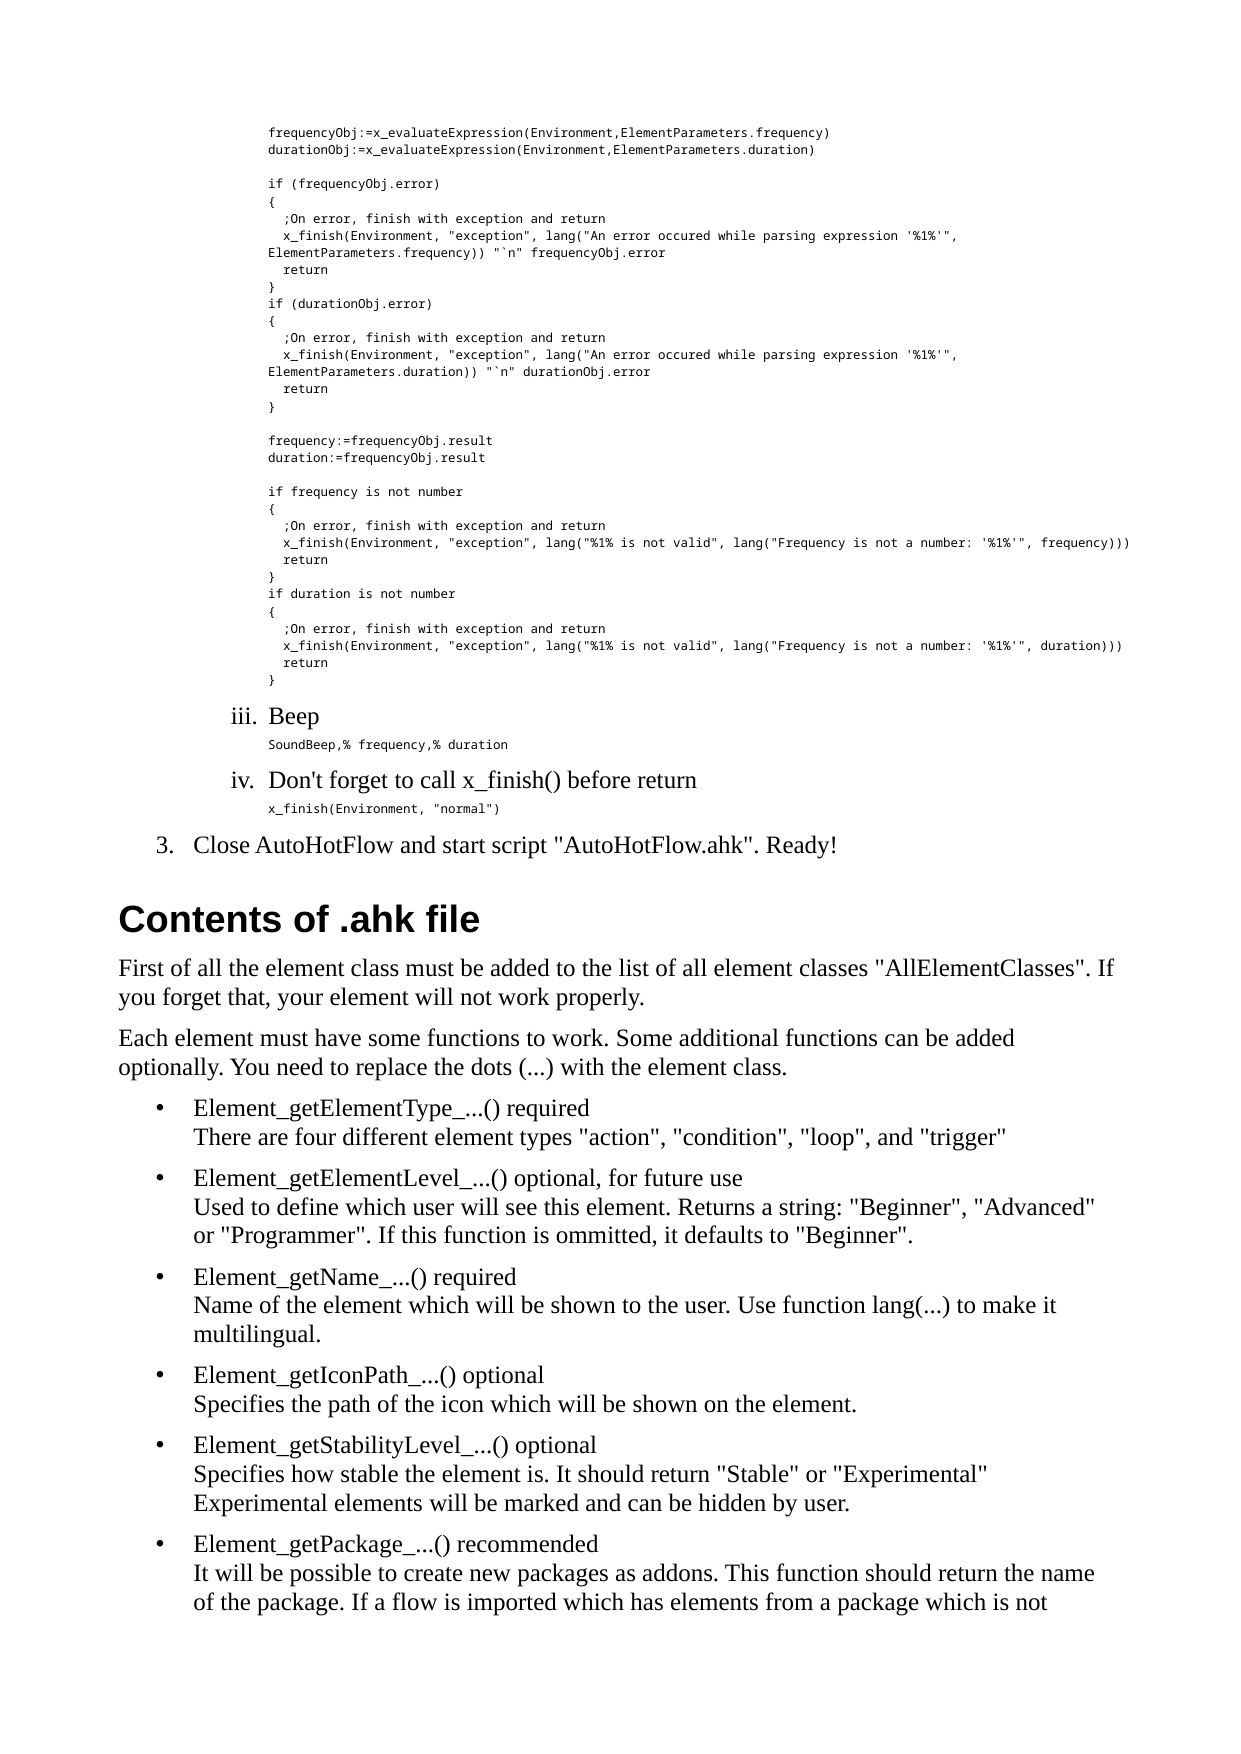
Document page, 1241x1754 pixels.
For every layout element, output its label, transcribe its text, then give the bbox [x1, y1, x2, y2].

list Element_getElementLevel_...() optional, for future use Used to define which user will see this element. Returns a string: "Beginner", "Advanced" or "Programmer". If this function is ommitted, it defaults to "Beginner". [156, 1163, 1122, 1249]
list Element_getPackage_...() recommended It will be possible to create new packages as addons. This function should return the name of the package. If a flow is imported which has elements from a package which is not [156, 1529, 1122, 1615]
list Check whether the expression could be evaluated and the result is a number. If not, throw exception. [231, 118, 1122, 688]
list Element_getStabilityLevel_...() optional Specifies how stable the element is. It should return "Stable" or "Experimental" Experimental elements will be marked and can be hidden by user. [156, 1430, 1122, 1517]
list Beep [231, 701, 1122, 753]
text Each element must have some functions to work. Some additional functions can be added optionally. You need to replace the dots (...) with the element class. [118, 1023, 1122, 1080]
list Element_getElementType_...() required There are four different element types "action", "condition", "loop", and "trigger" [156, 1093, 1122, 1150]
subtitle Contents of .ahk file [118, 897, 1122, 940]
text First of all the element class must be added to the list of all element classes "AllElementClasses". If you forget that, your element will not work properly. [118, 953, 1122, 1010]
list Element_getIconPath_...() optional Specifies the path of the icon which will be shown on the element. [156, 1360, 1122, 1418]
list Element_getName_...() required Name of the element which will be shown to the user. Use function lang(...) to make it multilingual. [156, 1262, 1122, 1348]
list Close AutoHotFlow and start script "AutoHotFlow.ahk". Ready! [156, 830, 1122, 859]
list Don't forget to call x_finish() before return [231, 766, 1122, 818]
